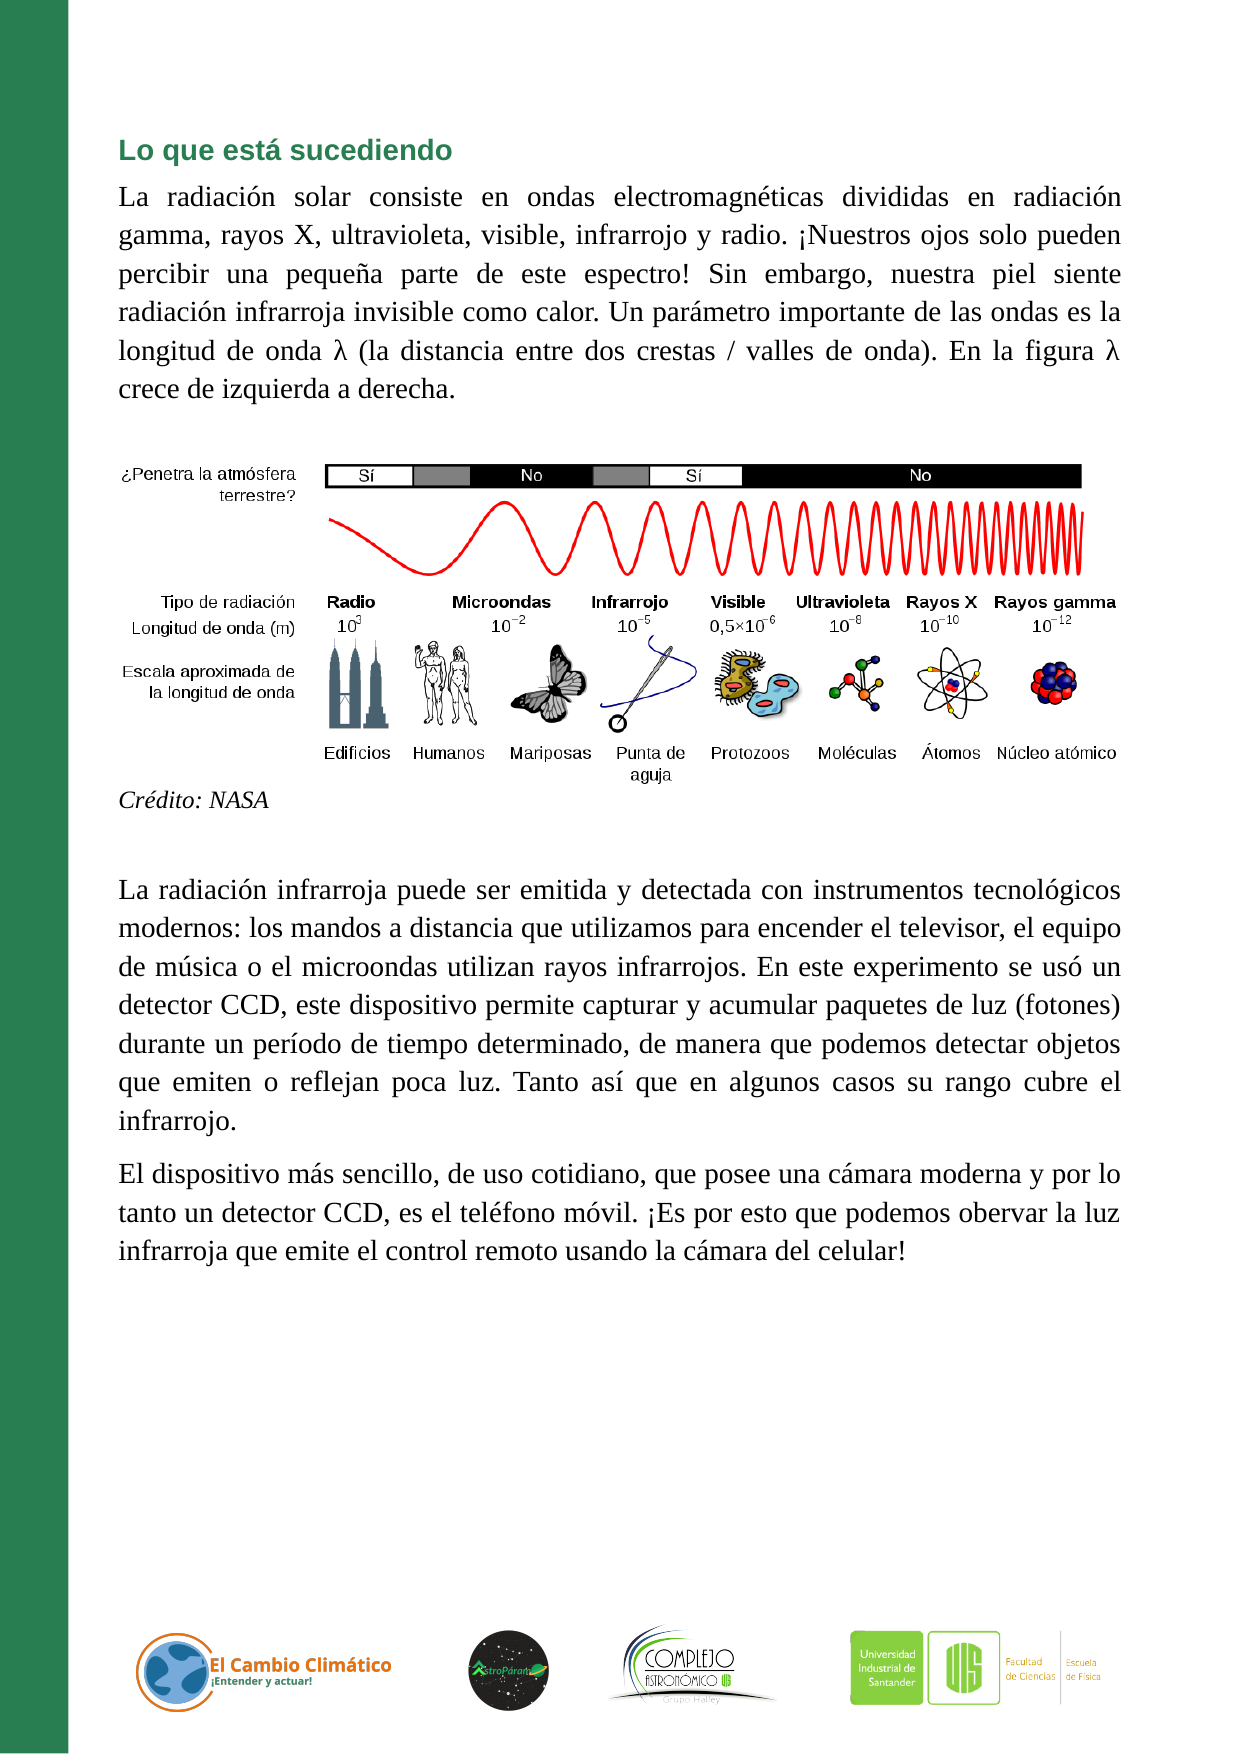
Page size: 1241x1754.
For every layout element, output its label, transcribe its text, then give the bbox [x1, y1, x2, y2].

picture [118, 449, 1123, 786]
subtitle Lo que está sucediendo [118, 133, 1122, 166]
text El dispositivo más sencillo, de uso cotidiano, que posee una cámara moderna y por lo tanto un detector CCD, es el teléfono móvil. ¡Es por esto que podemos obervar la luz infrarroja que emite el control remoto usando la cámara del celular! [118, 1156, 1122, 1267]
text La radiación infrarroja puede ser emitida y detectada con instrumentos tecnológicos modernos: los mandos a distancia que utilizamos para encender el televisor, el equipo de música o el microondas utilizan rayos infrarrojos. En este experimento se usó un detector CCD, este dispositivo permite capturar y acumular paquetes de luz (fotones) durante un período de tiempo determinado, de manera que podemos detectar objetos que emiten o reflejan poca luz. Tanto así que en algunos casos su rango cubre el infrarrojo. [118, 872, 1122, 1137]
text La radiación solar consiste en ondas electromagnéticas divididas en radiación gamma, rayos X, ultravioleta, visible, infrarrojo y radio. ¡Nuestros ojos solo pueden percibir una pequeña parte de este espectro! Sin embargo, nuestra piel siente radiación infrarroja invisible como calor. Un parámetro importante de las ondas es la longitud de onda λ (la distancia entre dos crestas / valles de onda). En la figura λ crece de izquierda a derecha. [118, 179, 1122, 405]
picture [847, 1629, 1106, 1708]
picture [136, 1633, 391, 1712]
picture [605, 1623, 780, 1707]
text Crédito: NASA [118, 786, 1122, 814]
picture [467, 1629, 550, 1712]
